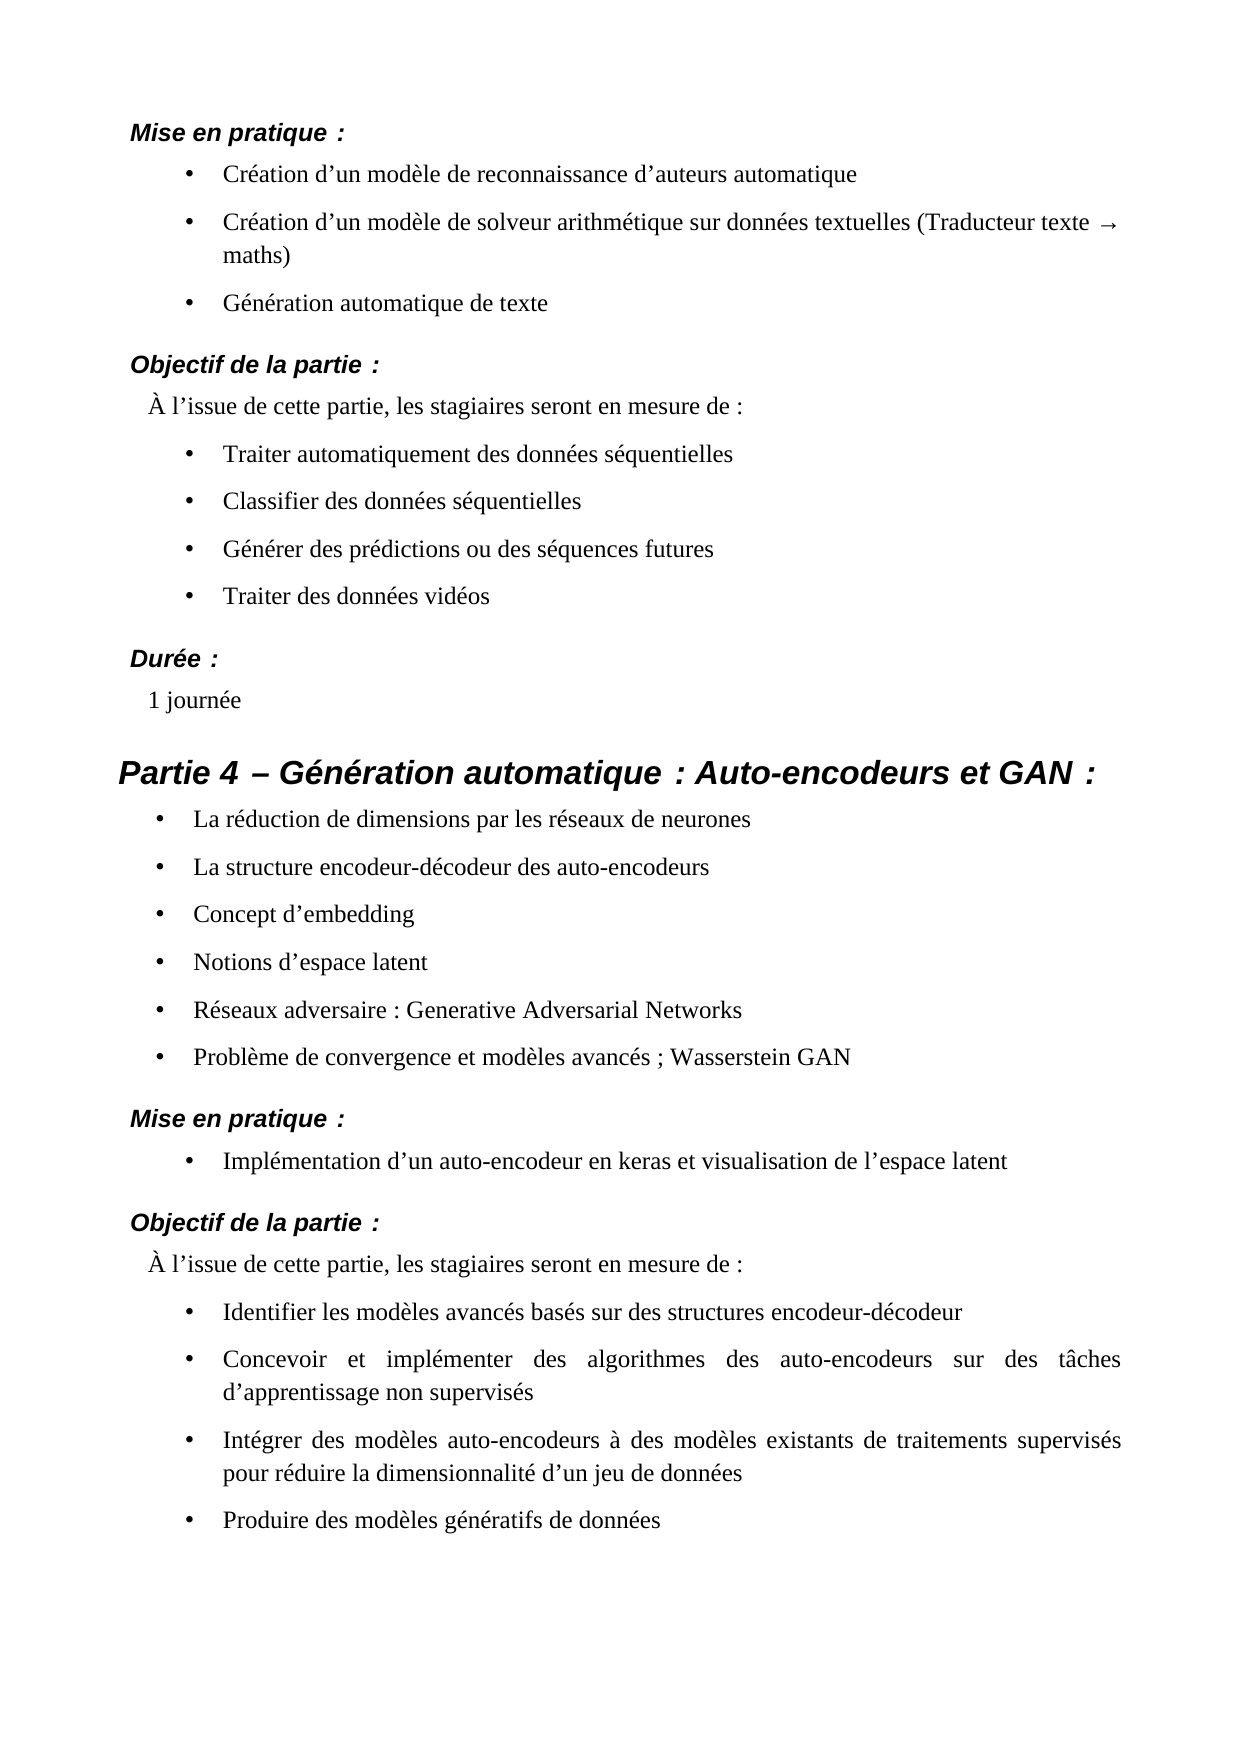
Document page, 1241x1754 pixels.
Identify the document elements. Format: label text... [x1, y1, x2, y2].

list Classifier des données séquentielles [185, 486, 1122, 515]
list Générer des prédictions ou des séquences futures [185, 534, 1122, 563]
list Création d’un modèle de reconnaissance d’auteurs automatique [185, 159, 1122, 188]
list Génération automatique de texte [185, 288, 1122, 316]
list La réduction de dimensions par les réseaux de neurones [156, 804, 1122, 833]
list Identifier les modèles avancés basés sur des structures encodeur-décodeur [185, 1297, 1122, 1326]
list Notions d’espace latent [156, 947, 1122, 976]
text À l’issue de cette partie, les stagiaires seront en mesure de : [148, 1249, 1122, 1278]
subtitle Objectif de la partie : [130, 1208, 1110, 1237]
list Création d’un modèle de solveur arithmétique sur données textuelles (Traducteur texte → maths) [185, 207, 1122, 269]
subtitle Partie 4 – Génération automatique : Auto-encodeurs et GAN : [118, 753, 1122, 792]
text 1 journée [148, 685, 1122, 714]
list Concept d’embedding [156, 899, 1122, 928]
list Produire des modèles génératifs de données [185, 1506, 1122, 1534]
list Intégrer des modèles auto-encodeurs à des modèles existants de traitements supervisés pour réduire la dimensionnalité d’un jeu de données [185, 1425, 1122, 1487]
list Problème de convergence et modèles avancés ; Wasserstein GAN [156, 1042, 1122, 1071]
text À l’issue de cette partie, les stagiaires seront en mesure de : [148, 391, 1122, 420]
list Implémentation d’un auto-encodeur en keras et visualisation de l’espace latent [185, 1146, 1122, 1174]
subtitle Objectif de la partie : [130, 350, 1110, 378]
subtitle Mise en pratique : [130, 118, 1110, 147]
list Traiter automatiquement des données séquentielles [185, 439, 1122, 467]
list Traiter des données vidéos [185, 581, 1122, 610]
list Concevoir et implémenter des algorithmes des auto-encodeurs sur des tâches d’apprentissage non supervisés [185, 1344, 1122, 1406]
subtitle Mise en pratique : [130, 1104, 1110, 1133]
list La structure encodeur-décodeur des auto-encodeurs [156, 852, 1122, 881]
list Réseaux adversaire : Generative Adversarial Networks [156, 995, 1122, 1023]
subtitle Durée : [130, 644, 1110, 672]
